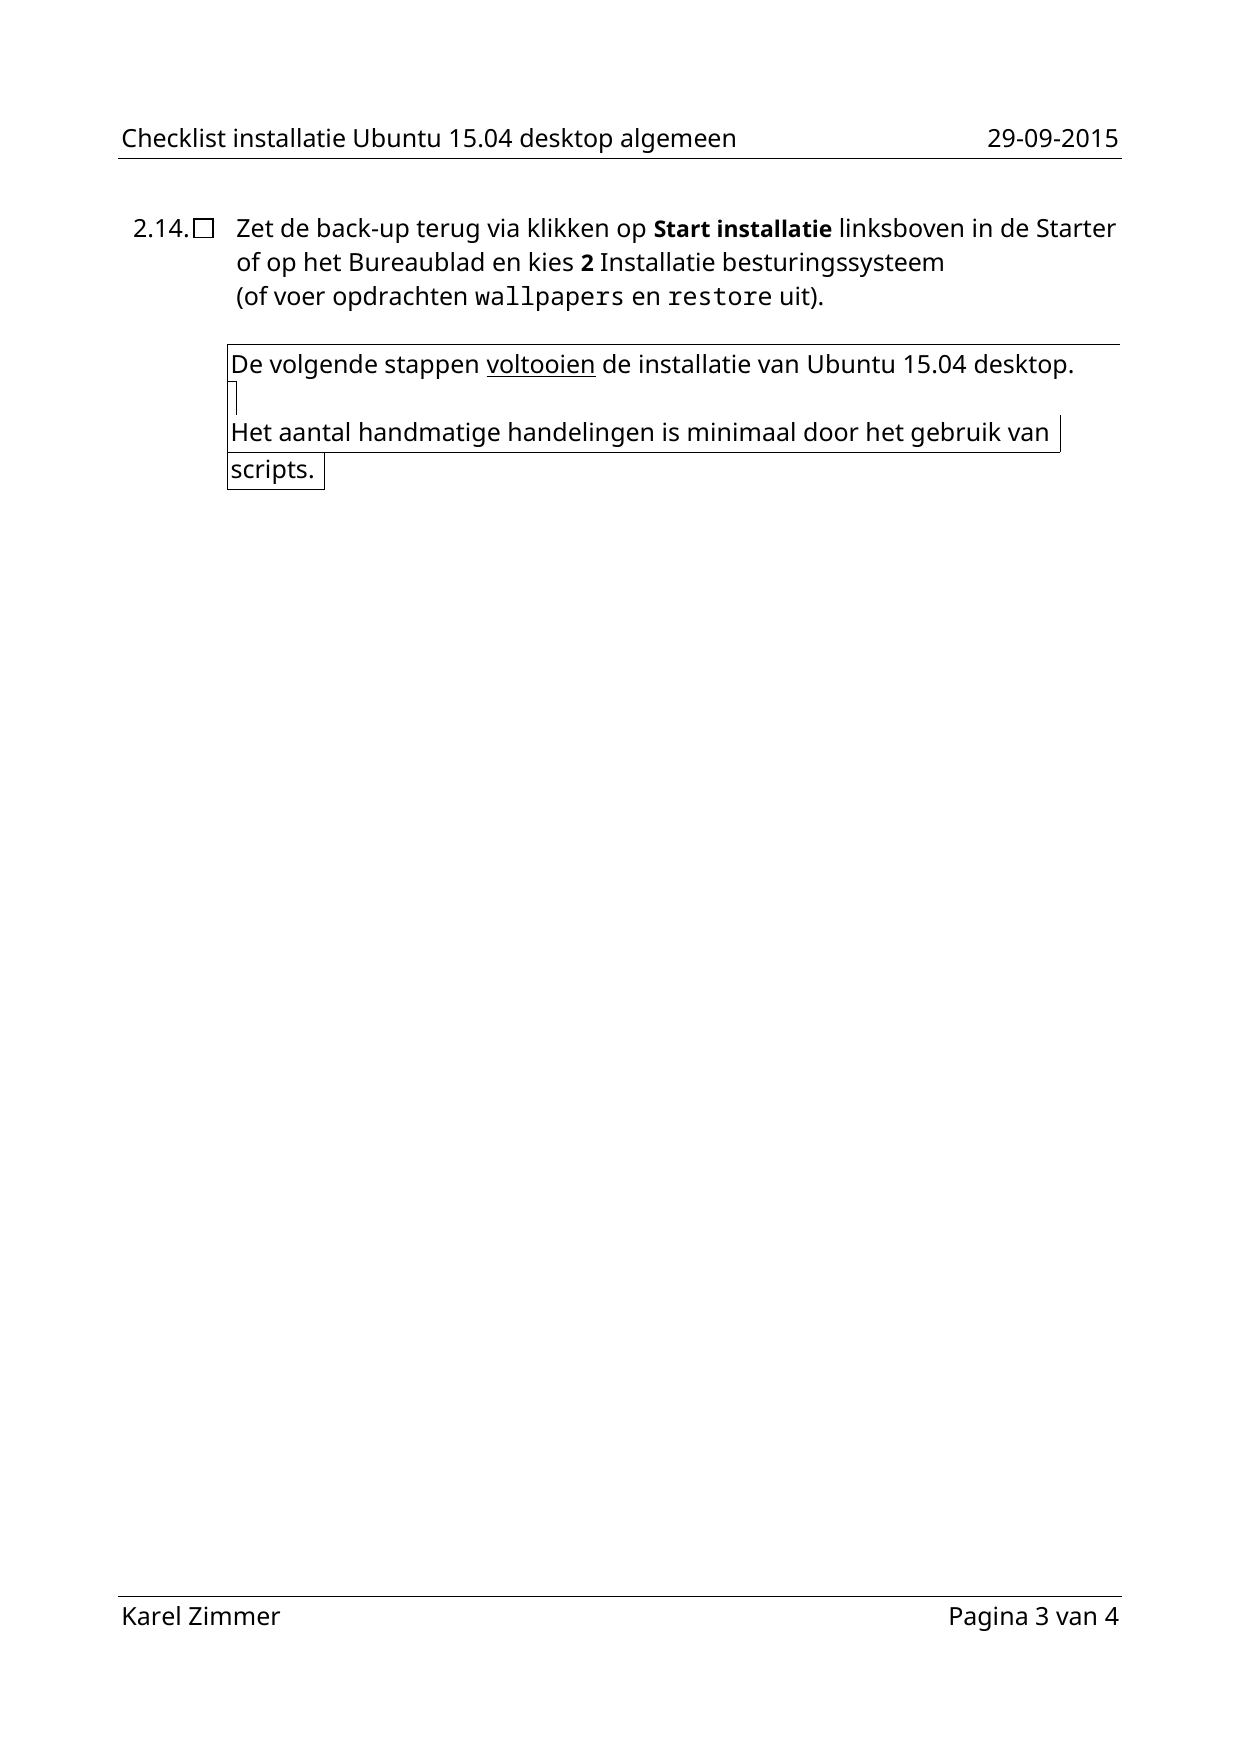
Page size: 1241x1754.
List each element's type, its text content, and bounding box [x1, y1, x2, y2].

list [148, 344, 227, 489]
list Zet de back-up terug via klikken op Start installatie linksboven in de Starter of op het Bureaublad en kies 2 Installatie besturingssysteem (of voer opdrachten wallpapers en restore uit). [133, 211, 1122, 313]
list De volgende stappen voltooien de installatie van Ubuntu 15.04 desktop. Het aantal handmatige handelingen is minimaal door het gebruik van scripts. [228, 344, 1122, 489]
